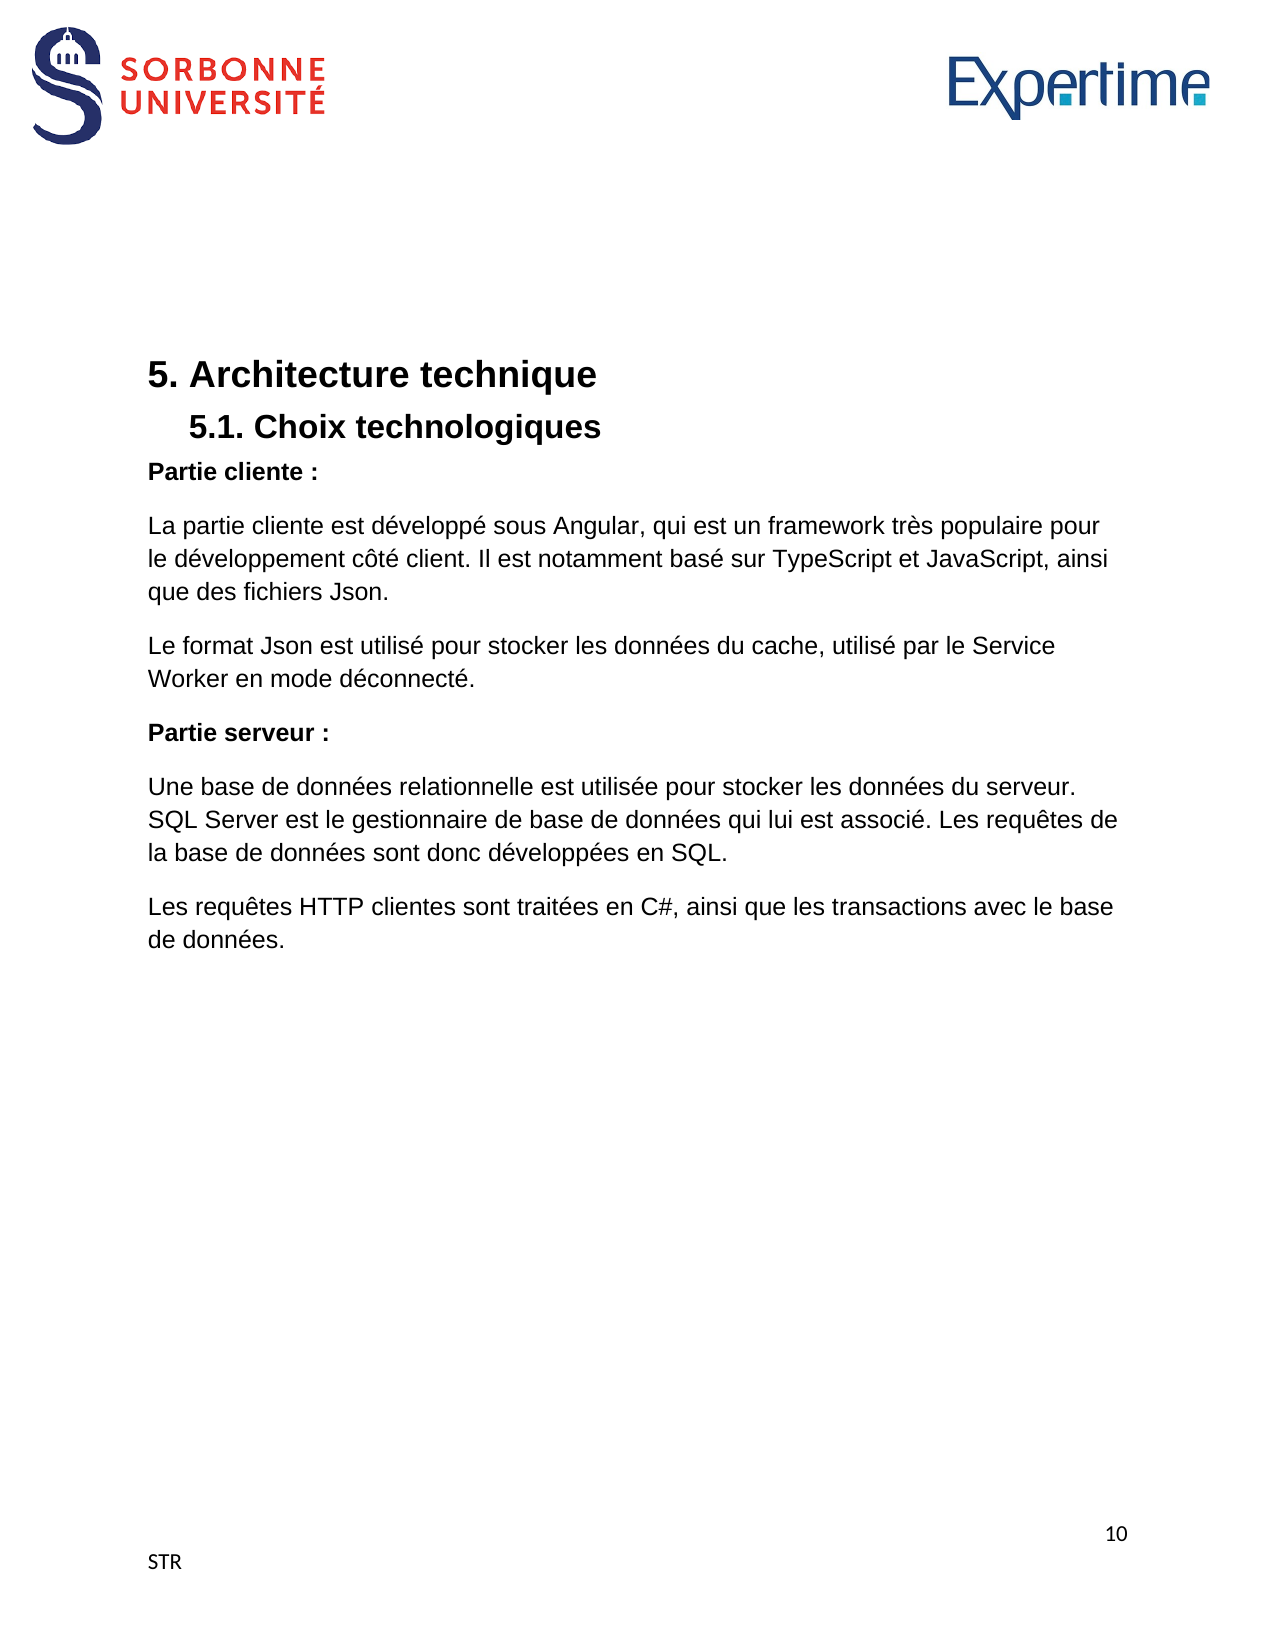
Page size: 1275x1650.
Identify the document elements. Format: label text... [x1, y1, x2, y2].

text La partie cliente est développé sous Angular, qui est un framework très populaire pour le développement côté client. Il est notamment basé sur TypeScript et JavaScript, ainsi que des fichiers Json. [148, 511, 1127, 606]
picture [31, 26, 325, 145]
text Partie cliente : [148, 457, 1127, 486]
subtitle Architecture technique [147, 352, 1127, 395]
picture [945, 52, 1210, 120]
text Une base de données relationnelle est utilisée pour stocker les données du serveur. SQL Server est le gestionnaire de base de données qui lui est associé. Les requêtes de la base de données sont donc développées en SQL. [148, 772, 1127, 867]
subtitle Choix technologiques [189, 407, 1127, 446]
text Les requêtes HTTP clientes sont traitées en C#, ainsi que les transactions avec le base de données. [148, 892, 1127, 953]
text Partie serveur : [148, 718, 1127, 747]
text Le format Json est utilisé pour stocker les données du cache, utilisé par le Service Worker en mode déconnecté. [148, 631, 1127, 693]
